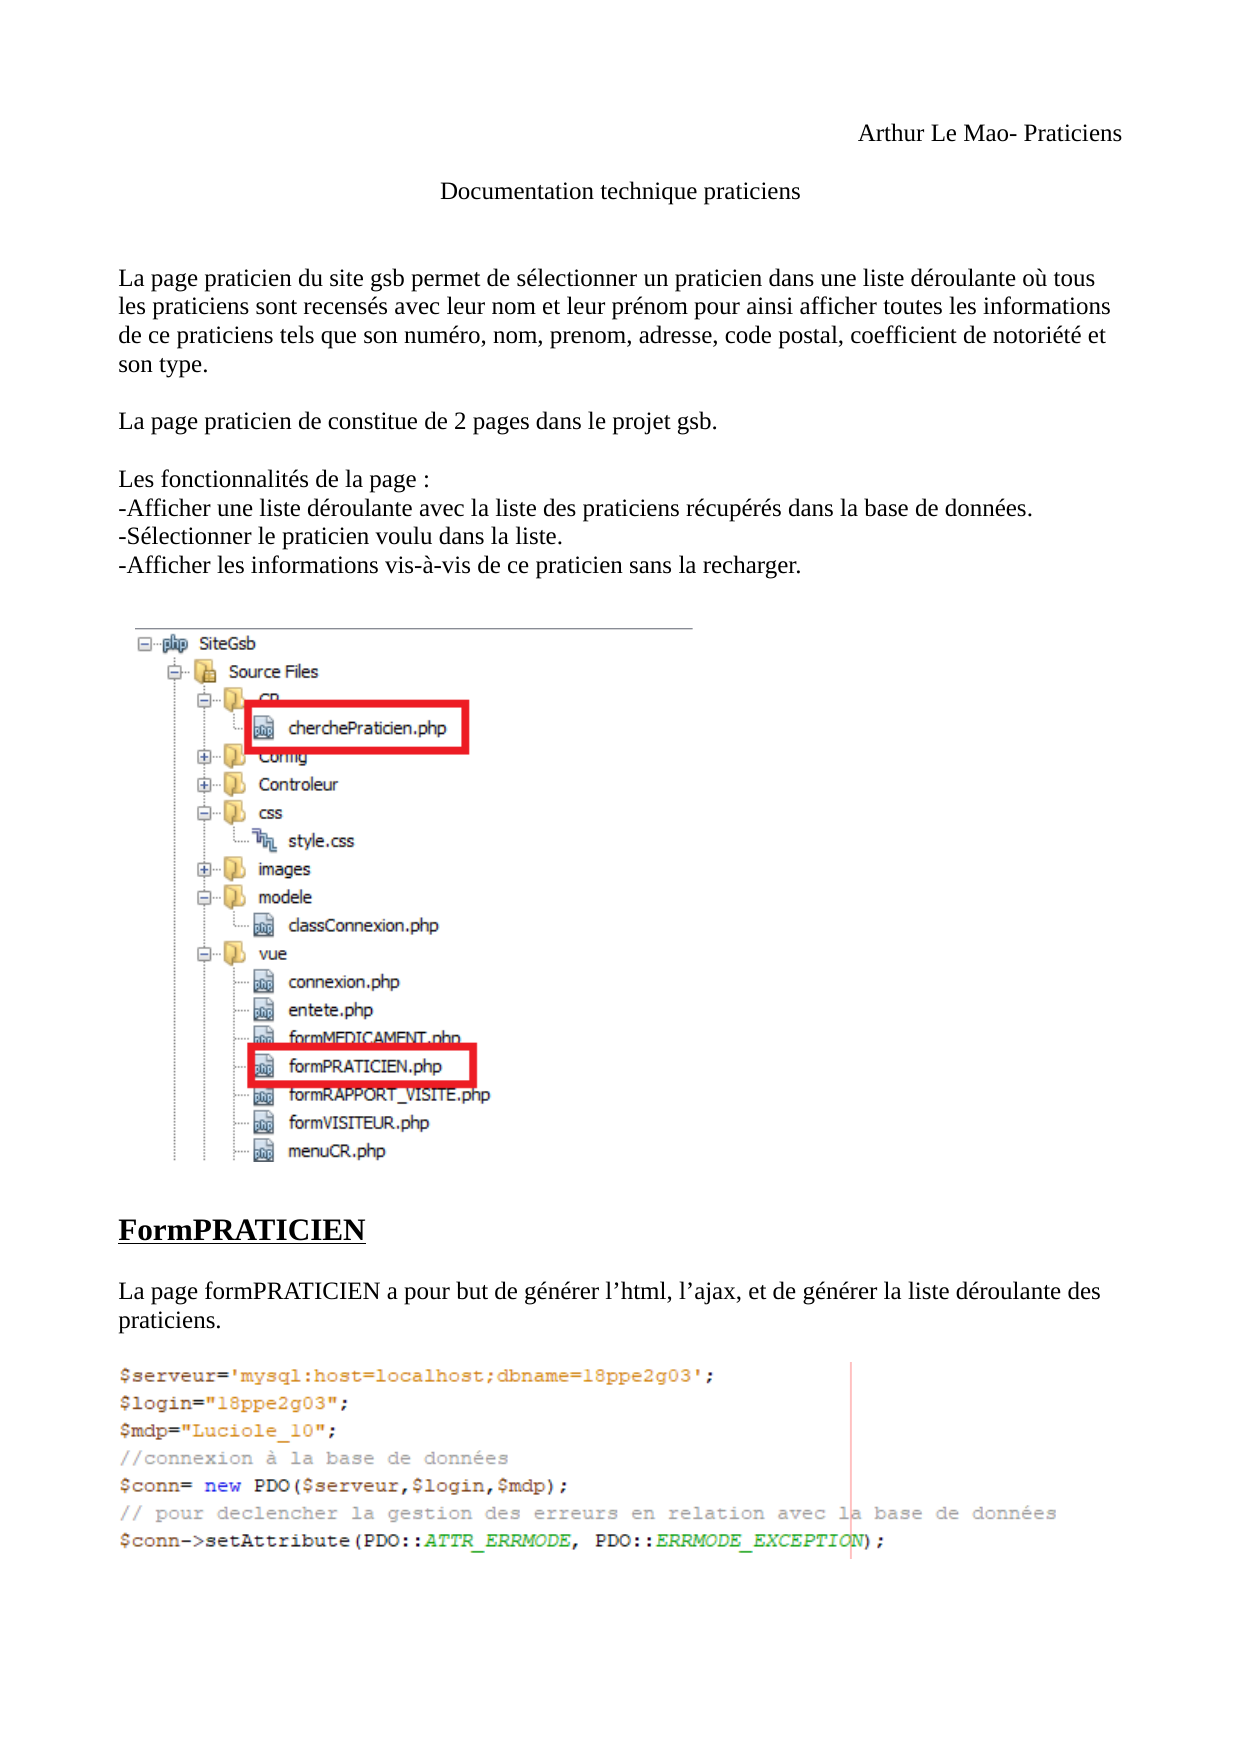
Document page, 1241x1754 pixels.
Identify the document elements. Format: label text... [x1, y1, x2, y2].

text -Afficher les informations vis-à-vis de ce praticien sans la recharger. [118, 550, 1122, 579]
text La page praticien de constitue de 2 pages dans le projet gsb. [118, 406, 1122, 435]
text La page formPRATICIEN a pour but de générer l’html, l’ajax, et de générer la liste déroulante des praticiens. [118, 1276, 1122, 1333]
text -Afficher une liste déroulante avec la liste des praticiens récupérés dans la base de données. [118, 493, 1122, 521]
picture [135, 628, 693, 1162]
text FormPRATICIEN [118, 1211, 1122, 1247]
picture [118, 1362, 1123, 1559]
text -Sélectionner le praticien voulu dans la liste. [118, 521, 1122, 550]
text La page praticien du site gsb permet de sélectionner un praticien dans une liste déroulante où tous les praticiens sont recensés avec leur nom et leur prénom pour ainsi afficher toutes les informations de ce praticiens tels que son numéro, nom, prenom, adresse, code postal, coefficient de notoriété et son type. [118, 263, 1122, 378]
text Les fonctionnalités de la page : [118, 464, 1122, 493]
text Documentation technique praticiens [118, 176, 1122, 205]
